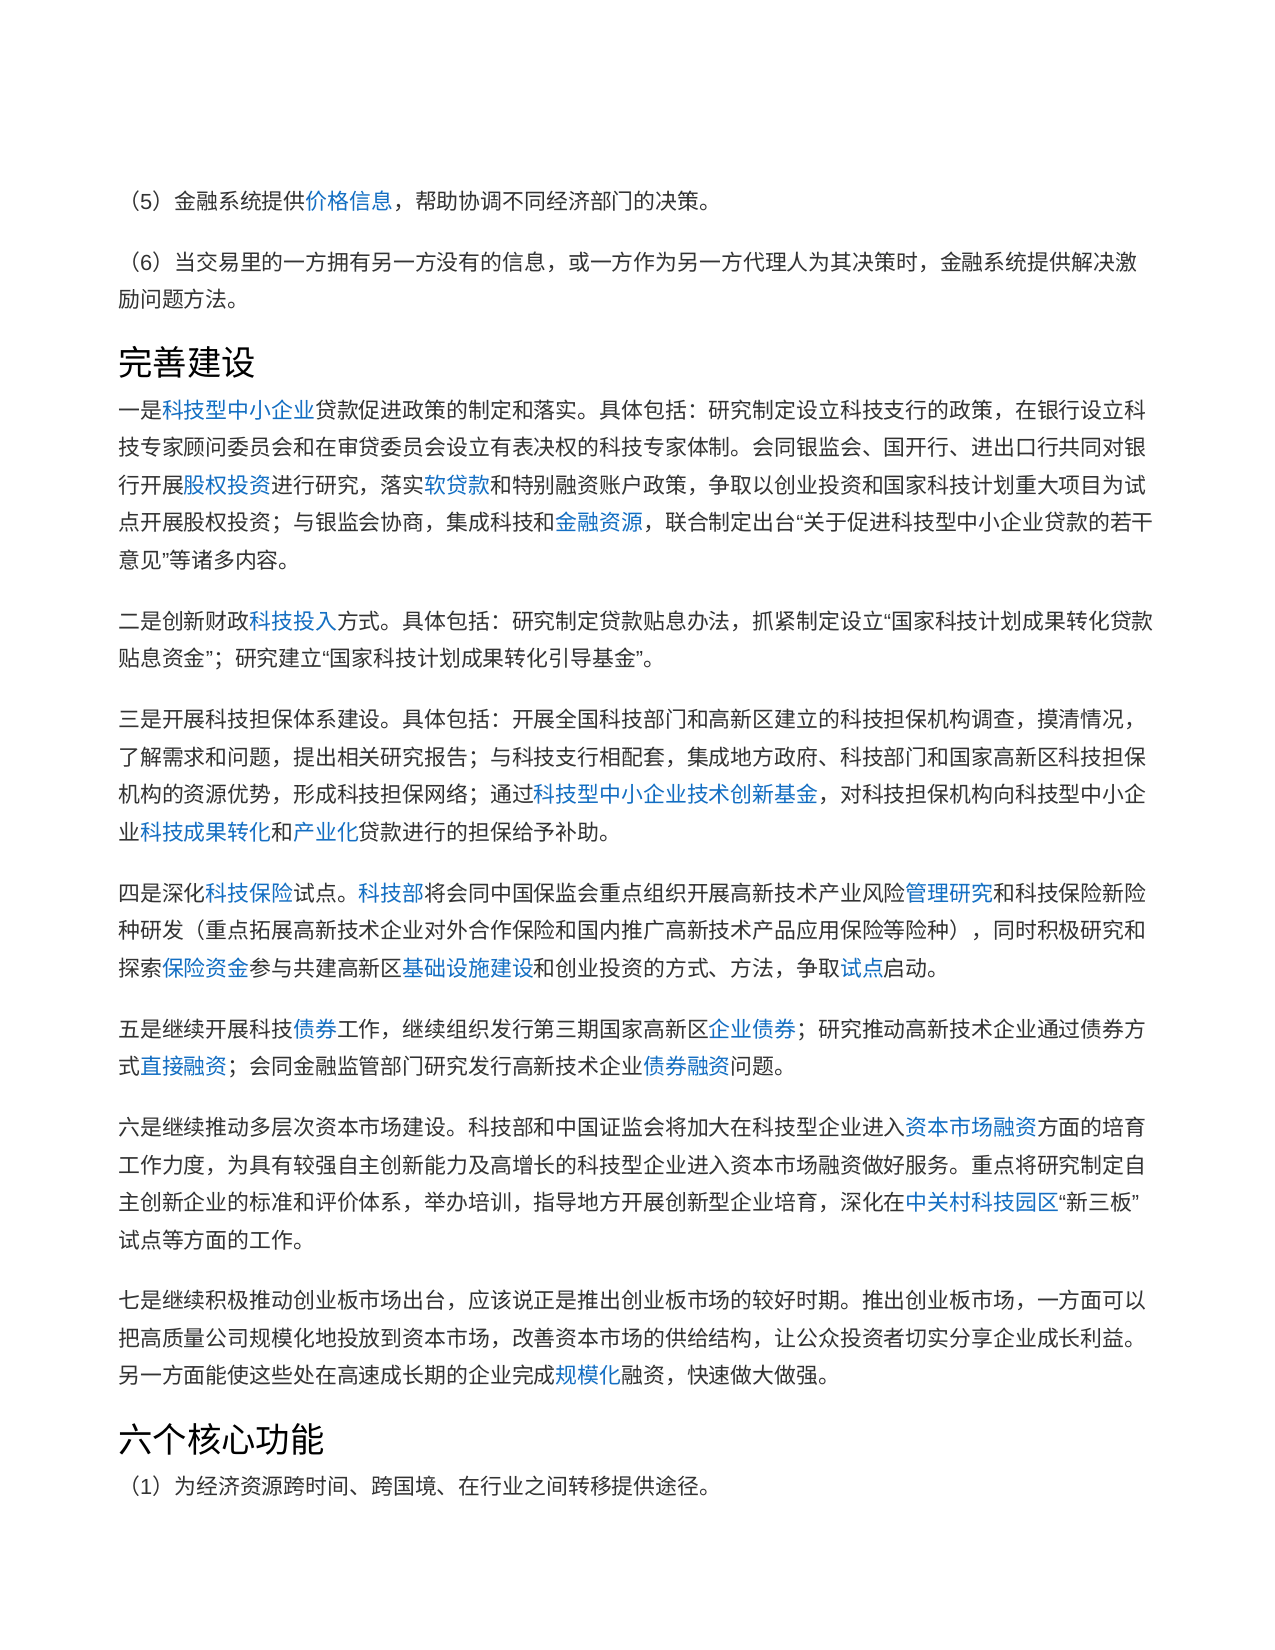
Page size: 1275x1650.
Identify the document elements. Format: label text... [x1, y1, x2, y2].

subtitle 完善建设 [118, 336, 1157, 386]
list 三是开展科技担保体系建设。具体包括：开展全国科技部门和高新区建立的科技担保机构调查，摸清情况，了解需求和问题，提出相关研究报告；与科技支行相配套，集成地方政府、科技部门和国家高新区科技担保机构的资源优势，形成科技担保网络；通过科技型中小企业技术创新基金，对科技担保机构向科技型中小企业科技成果转化和产业化贷款进行的担保给予补助。 [118, 695, 1157, 845]
list 七是继续积极推动创业板市场出台，应该说正是推出创业板市场的较好时期。推出创业板市场，一方面可以把高质量公司规模化地投放到资本市场，改善资本市场的供给结构，让公众投资者切实分享企业成长利益。另一方面能使这些处在高速成长期的企业完成规模化融资，快速做大做强。 [118, 1276, 1157, 1389]
list （1）为经济资源跨时间、跨国境、在行业之间转移提供途径。 [118, 1462, 1157, 1499]
subtitle 六个核心功能 [118, 1412, 1157, 1462]
list 一是科技型中小企业贷款促进政策的制定和落实。具体包括：研究制定设立科技支行的政策，在银行设立科技专家顾问委员会和在审贷委员会设立有表决权的科技专家体制。会同银监会、国开行、进出口行共同对银行开展股权投资进行研究，落实软贷款和特别融资账户政策，争取以创业投资和国家科技计划重大项目为试点开展股权投资；与银监会协商，集成科技和金融资源，联合制定出台“关于促进科技型中小企业贷款的若干意见”等诸多内容。 [118, 386, 1157, 573]
list 二是创新财政科技投入方式。具体包括：研究制定贷款贴息办法，抓紧制定设立“国家科技计划成果转化贷款贴息资金”；研究建立“国家科技计划成果转化引导基金”。 [118, 596, 1157, 671]
list （5）金融系统提供价格信息，帮助协调不同经济部门的决策。 [118, 176, 1157, 214]
list 五是继续开展科技债券工作，继续组织发行第三期国家高新区企业债券；研究推动高新技术企业通过债券方式直接融资；会同金融监管部门研究发行高新技术企业债券融资问题。 [118, 1004, 1157, 1079]
list （6）当交易里的一方拥有另一方没有的信息，或一方作为另一方代理人为其决策时，金融系统提供解决激励问题方法。 [118, 237, 1157, 312]
list 四是深化科技保险试点。科技部将会同中国保监会重点组织开展高新技术产业风险管理研究和科技保险新险种研发（重点拓展高新技术企业对外合作保险和国内推广高新技术产品应用保险等险种），同时积极研究和探索保险资金参与共建高新区基础设施建设和创业投资的方式、方法，争取试点启动。 [118, 868, 1157, 981]
list 六是继续推动多层次资本市场建设。科技部和中国证监会将加大在科技型企业进入资本市场融资方面的培育工作力度，为具有较强自主创新能力及高增长的科技型企业进入资本市场融资做好服务。重点将研究制定自主创新企业的标准和评价体系，举办培训，指导地方开展创新型企业培育，深化在中关村科技园区“新三板”试点等方面的工作。 [118, 1103, 1157, 1253]
